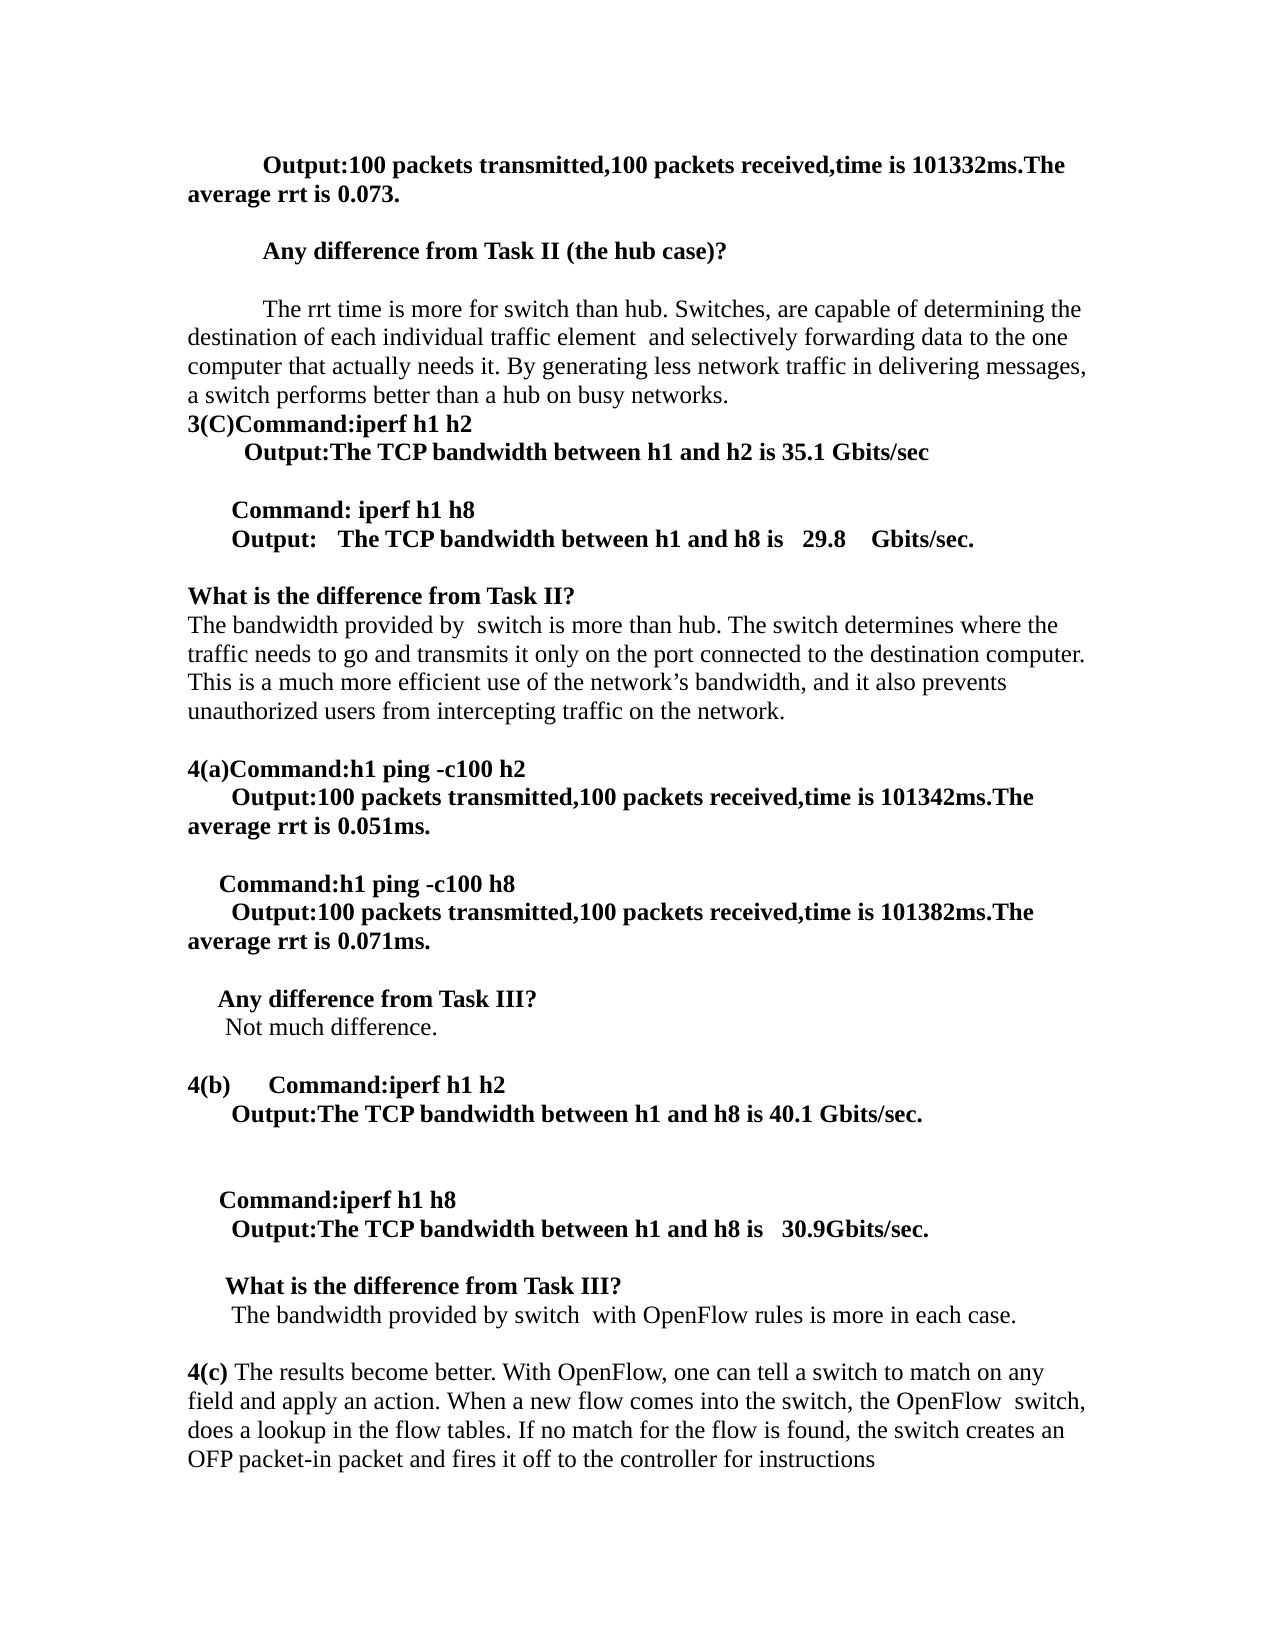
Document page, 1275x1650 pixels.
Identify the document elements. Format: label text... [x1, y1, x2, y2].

text Output:The TCP bandwidth between h1 and h8 is 30.9Gbits/sec. [187, 1214, 1087, 1242]
text Output:The TCP bandwidth between h1 and h2 is 35.1 Gbits/sec [187, 437, 1087, 466]
text Command:h1 ping -c100 h8 [187, 869, 1087, 897]
text What is the difference from Task III? [187, 1271, 1087, 1300]
text Command:iperf h1 h8 [187, 1185, 1087, 1214]
text 4(a)Command:h1 ping -c100 h2 [187, 754, 1087, 782]
text The rrt time is more for switch than hub. Switches, are capable of determining the destination of each individual traffic element and selectively forwarding data to the one computer that actually needs it. By generating less network traffic in delivering messages, a switch performs better than a hub on busy networks. [187, 294, 1087, 409]
text 4(c) The results become better. With OpenFlow, one can tell a switch to match on any field and apply an action. When a new flow comes into the switch, the OpenFlow switch, does a lookup in the flow tables. If no match for the flow is found, the switch creates an OFP packet-in packet and fires it off to the controller for instructions [187, 1357, 1087, 1472]
text Output:100 packets transmitted,100 packets received,time is 101342ms.The average rrt is 0.051ms. [187, 782, 1087, 840]
text Any difference from Task III? [187, 984, 1087, 1012]
text 3(C)Command:iperf h1 h2 [187, 409, 1087, 437]
text What is the difference from Task II? [187, 581, 1087, 610]
text Command: iperf h1 h8 [187, 495, 1087, 524]
text 4(b) Command:iperf h1 h2 [187, 1070, 1087, 1099]
text Output:100 packets transmitted,100 packets received,time is 101382ms.The average rrt is 0.071ms. [187, 897, 1087, 955]
text Output: The TCP bandwidth between h1 and h8 is 29.8 Gbits/sec. [187, 524, 1087, 552]
text The bandwidth provided by switch is more than hub. The switch determines where the traffic needs to go and transmits it only on the port connected to the destination computer. This is a much more efficient use of the network’s bandwidth, and it also prevents unauthorized users from intercepting traffic on the network. [187, 610, 1087, 725]
text Output:100 packets transmitted,100 packets received,time is 101332ms.The average rrt is 0.073. [187, 150, 1087, 207]
text Output:The TCP bandwidth between h1 and h8 is 40.1 Gbits/sec. [187, 1099, 1087, 1127]
text Any difference from Task II (the hub case)? [187, 236, 1087, 265]
text The bandwidth provided by switch with OpenFlow rules is more in each case. [187, 1300, 1087, 1329]
text Not much difference. [187, 1012, 1087, 1041]
